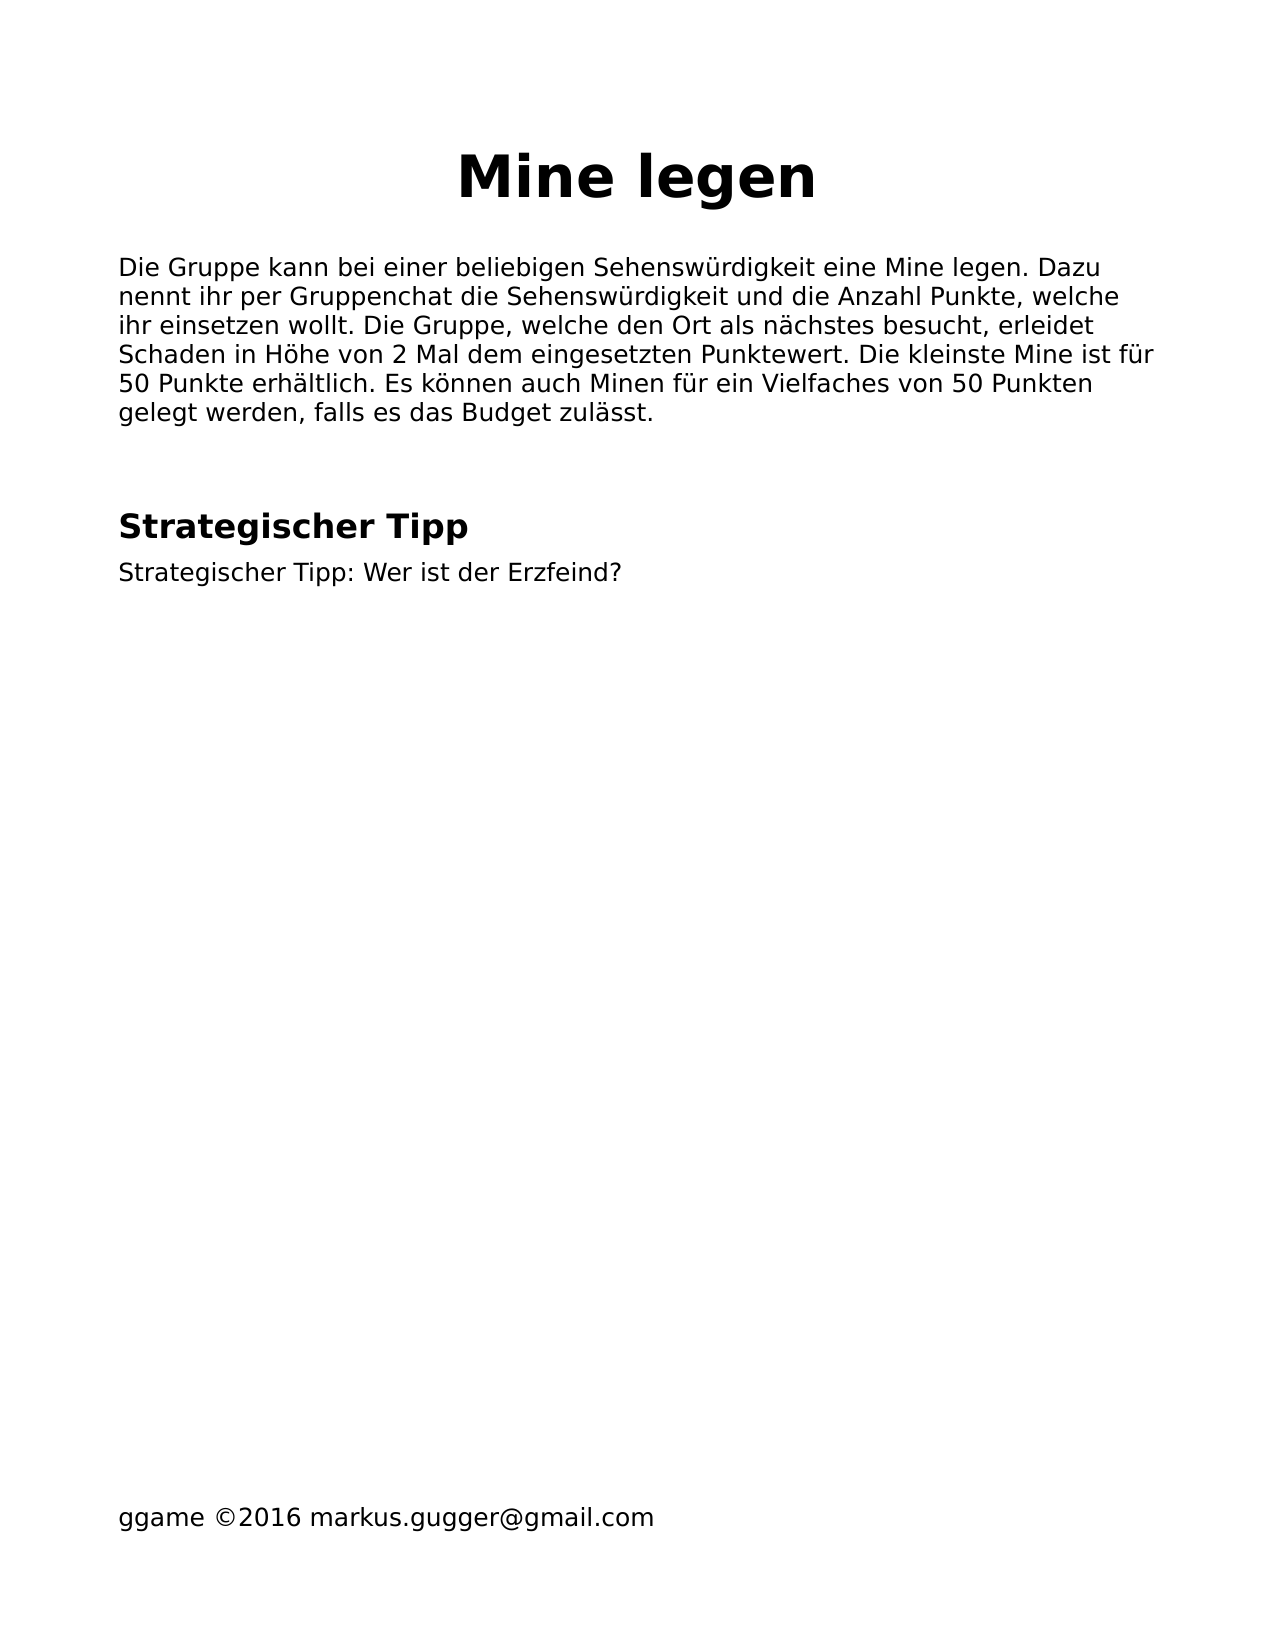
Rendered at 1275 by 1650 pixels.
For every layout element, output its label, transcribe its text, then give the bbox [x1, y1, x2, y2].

text Die Gruppe kann bei einer beliebigen Sehenswürdigkeit eine Mine legen. Dazu nennt ihr per Gruppenchat die Sehenswürdigkeit und die Anzahl Punkte, welche ihr einsetzen wollt. Die Gruppe, welche den Ort als nächstes besucht, erleidet Schaden in Höhe von 2 Mal dem eingesetzten Punktewert. Die kleinste Mine ist für 50 Punkte erhältlich. Es können auch Minen für ein Vielfaches von 50 Punkten gelegt werden, falls es das Budget zulässt. [118, 253, 1157, 428]
text Strategischer Tipp: Wer ist der Erzfeind? [118, 558, 1157, 588]
subtitle Strategischer Tipp [118, 507, 1157, 546]
title Mine legen [118, 143, 1157, 211]
